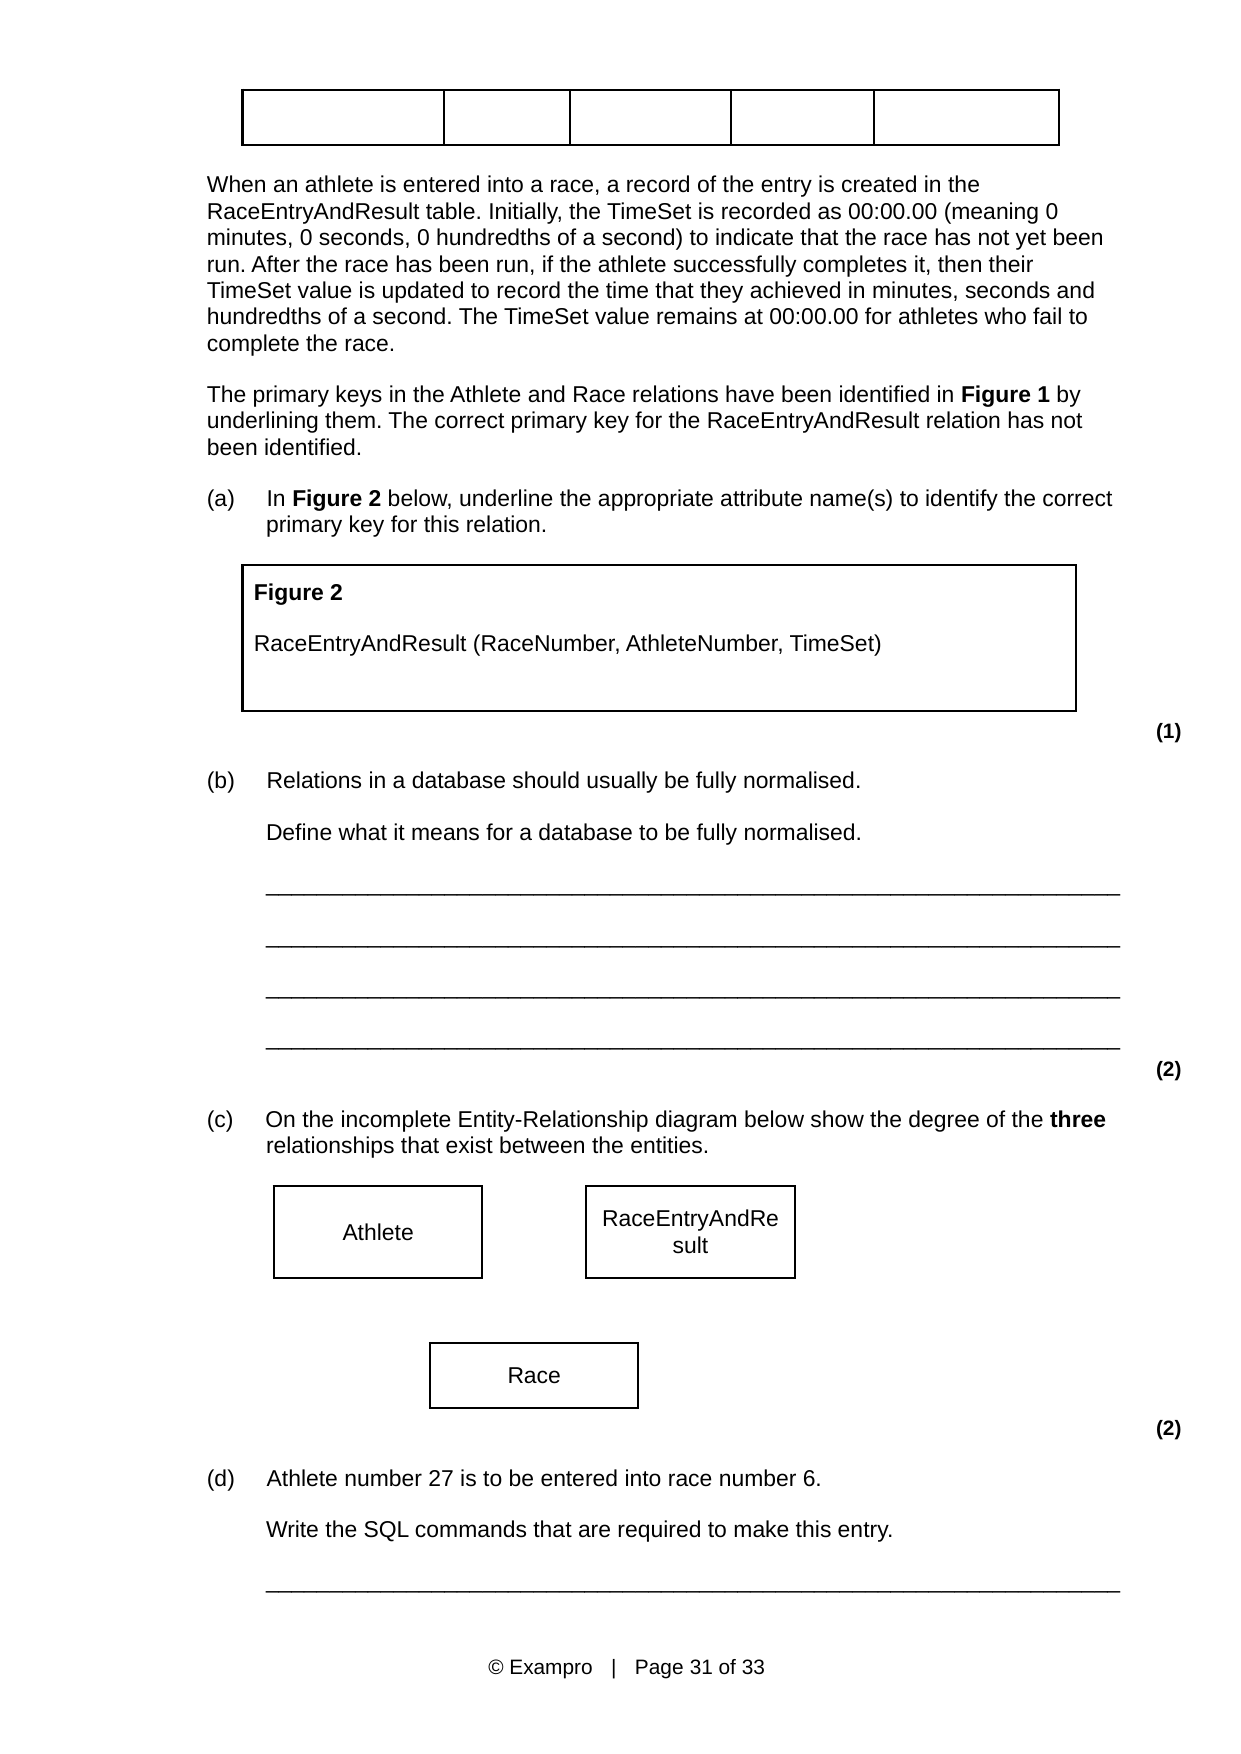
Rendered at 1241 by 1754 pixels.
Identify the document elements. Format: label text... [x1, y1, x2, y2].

text (2) [148, 1416, 1181, 1439]
table_cell Race [431, 1344, 637, 1407]
table_cell [743, 1279, 794, 1342]
text (b) Relations in a database should usually be fully normalised. [207, 767, 1122, 794]
table_cell [732, 91, 873, 144]
table_cell RaceEntryAndResult (RaceNumber, AthleteNumber, TimeSet) [244, 618, 1075, 710]
text ___________________________________________________________________ [266, 973, 1122, 999]
table_cell [378, 1279, 430, 1342]
text (d) Athlete number 27 is to be entered into race number 6. [207, 1464, 1122, 1491]
table_header RaceEntryAndResult [587, 1187, 794, 1277]
text ___________________________________________________________________ [266, 870, 1122, 897]
table_cell [690, 1279, 742, 1342]
table_cell [445, 91, 569, 144]
text ___________________________________________________________________ [266, 1567, 1122, 1593]
text Define what it means for a database to be fully normalised. [266, 819, 1122, 845]
table_cell [430, 1279, 482, 1342]
text (2) [148, 1057, 1181, 1081]
table_cell [639, 1342, 794, 1407]
table_header Athlete [275, 1187, 481, 1277]
table_cell [571, 91, 730, 144]
table_cell [326, 1279, 378, 1342]
text When an athlete is entered into a race, a record of the entry is created in the RaceEntryAndResult table. Initially, the TimeSet is recorded as 00:00.00 (meaning 0 minutes, 0 seconds, 0 hundredths of a second) to indicate that the race has not yet been run. After the race has been run, if the athlete successfully completes it, then their TimeSet value is updated to record the time that they achieved in minutes, seconds and hundredths of a second. The TimeSet value remains at 00:00.00 for athletes who fail to complete the race. [207, 171, 1122, 356]
text (a) In Figure 2 below, underline the appropriate attribute name(s) to identify the correct primary key for this relation. [207, 485, 1122, 538]
text The primary keys in the Athlete and Race relations have been identified in Figure 1 by underlining them. The correct primary key for the RaceEntryAndResult relation has not been identified. [207, 381, 1122, 460]
table_header Figure 2 [244, 566, 1075, 617]
table_cell [586, 1279, 638, 1342]
text (1) [148, 718, 1181, 742]
table_cell [482, 1277, 534, 1342]
table_cell [244, 91, 443, 144]
table_cell [534, 1277, 586, 1342]
text Write the SQL commands that are required to make this entry. [266, 1516, 1122, 1542]
table_cell [274, 1279, 326, 1342]
table_cell [875, 91, 1058, 144]
table_header [483, 1185, 585, 1277]
text ___________________________________________________________________ [266, 1024, 1122, 1051]
text ___________________________________________________________________ [266, 922, 1122, 948]
text (c) On the incomplete Entity-Relationship diagram below show the degree of the three relationships that exist between the entities. [207, 1106, 1122, 1158]
table_cell [638, 1279, 690, 1342]
table_cell [274, 1342, 429, 1407]
